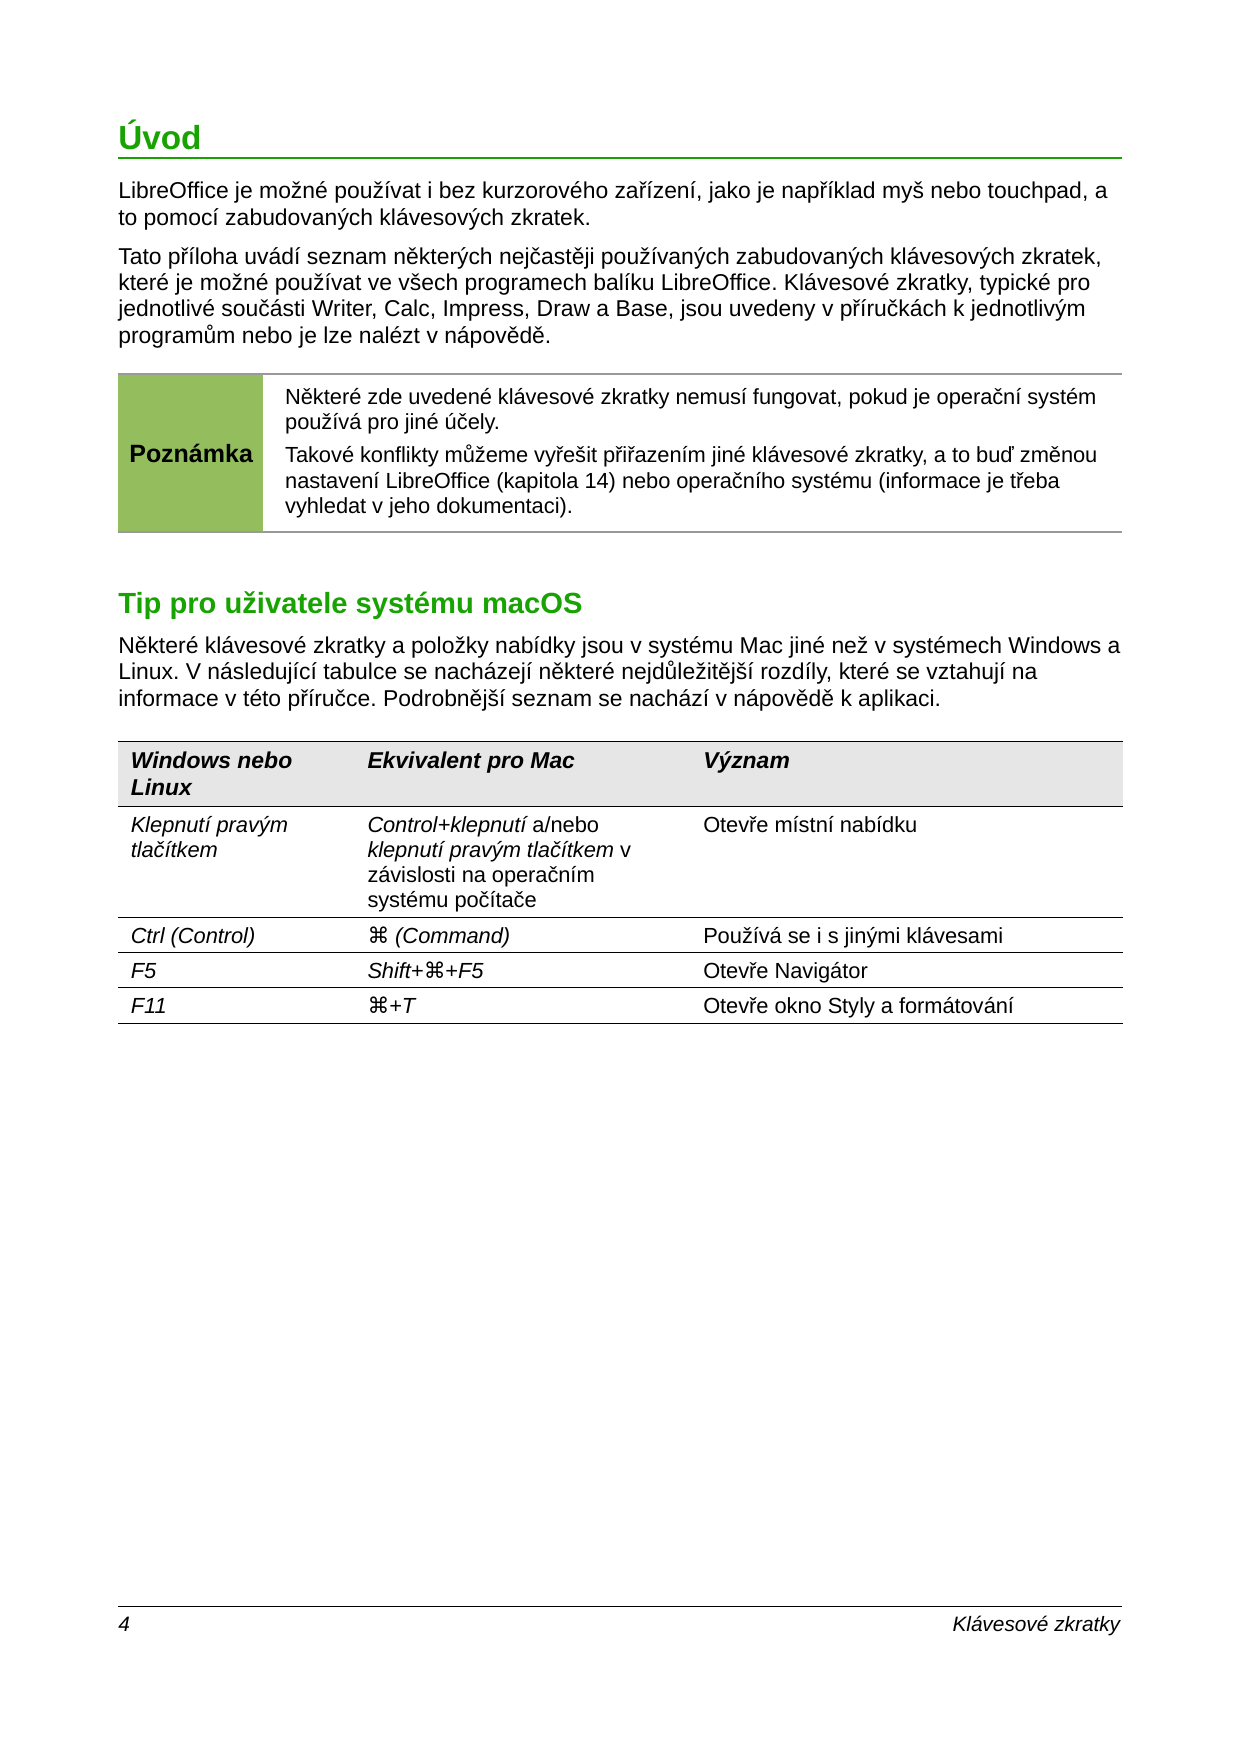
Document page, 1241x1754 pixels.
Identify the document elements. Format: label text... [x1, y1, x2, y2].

text LibreOffice je možné používat i bez kurzorového zařízení, jako je například myš nebo touchpad, a to pomocí zabudovaných klávesových zkratek. [118, 177, 1122, 230]
table_cell Otevře místní nabídku [691, 807, 1123, 917]
table_header Význam [691, 742, 1123, 806]
table_header Některé zde uvedené klávesové zkratky nemusí fungovat, pokud je operační systém používá pro jiné účely. Takové konflikty můžeme vyřešit přiřazením jiné klávesové zkratky, a to buď změnou nastavení LibreOffice (kapitola 14) nebo operačního systému (informace je třeba vyhledat v jeho dokumentaci). [264, 375, 1122, 531]
subtitle Úvod [118, 118, 1122, 157]
table_cell Používá se i s jinými klávesami [691, 918, 1123, 952]
text Některé klávesové zkratky a položky nabídky jsou v systému Mac jiné než v systémech Windows a Linux. V následující tabulce se nacházejí některé nejdůležitější rozdíly, které se vztahují na informace v této příručce. Podrobnější seznam se nachází v nápovědě k aplikaci. [118, 632, 1122, 711]
subtitle Tip pro uživatele systému macOS [118, 586, 1122, 619]
table_cell Otevře okno Styly a formátování [691, 988, 1123, 1022]
table_cell ⌘ (Command) [355, 918, 691, 952]
text Tato příloha uvádí seznam některých nejčastěji používaných zabudovaných klávesových zkratek, které je možné používat ve všech programech balíku LibreOffice. Klávesové zkratky, typické pro jednotlivé součásti Writer, Calc, Impress, Draw a Base, jsou uvedeny v příručkách k jednotlivým programům nebo je lze nalézt v nápovědě. [118, 243, 1122, 348]
table_cell Otevře Navigátor [691, 953, 1123, 987]
table_cell Ctrl (Control) [118, 918, 355, 952]
table_cell Shift+⌘+F5 [355, 953, 691, 987]
table_cell ⌘+T [355, 988, 691, 1022]
table_cell F5 [118, 953, 355, 987]
table_cell Control+klepnutí a/nebo klepnutí pravým tlačítkem v závislosti na operačním systému počítače [355, 807, 691, 917]
table_cell Klepnutí pravým tlačítkem [118, 807, 355, 917]
table_header Ekvivalent pro Mac [355, 742, 691, 806]
table_cell F11 [118, 988, 355, 1022]
table_header Poznámka [118, 375, 263, 531]
table_header Windows nebo Linux [118, 742, 355, 806]
